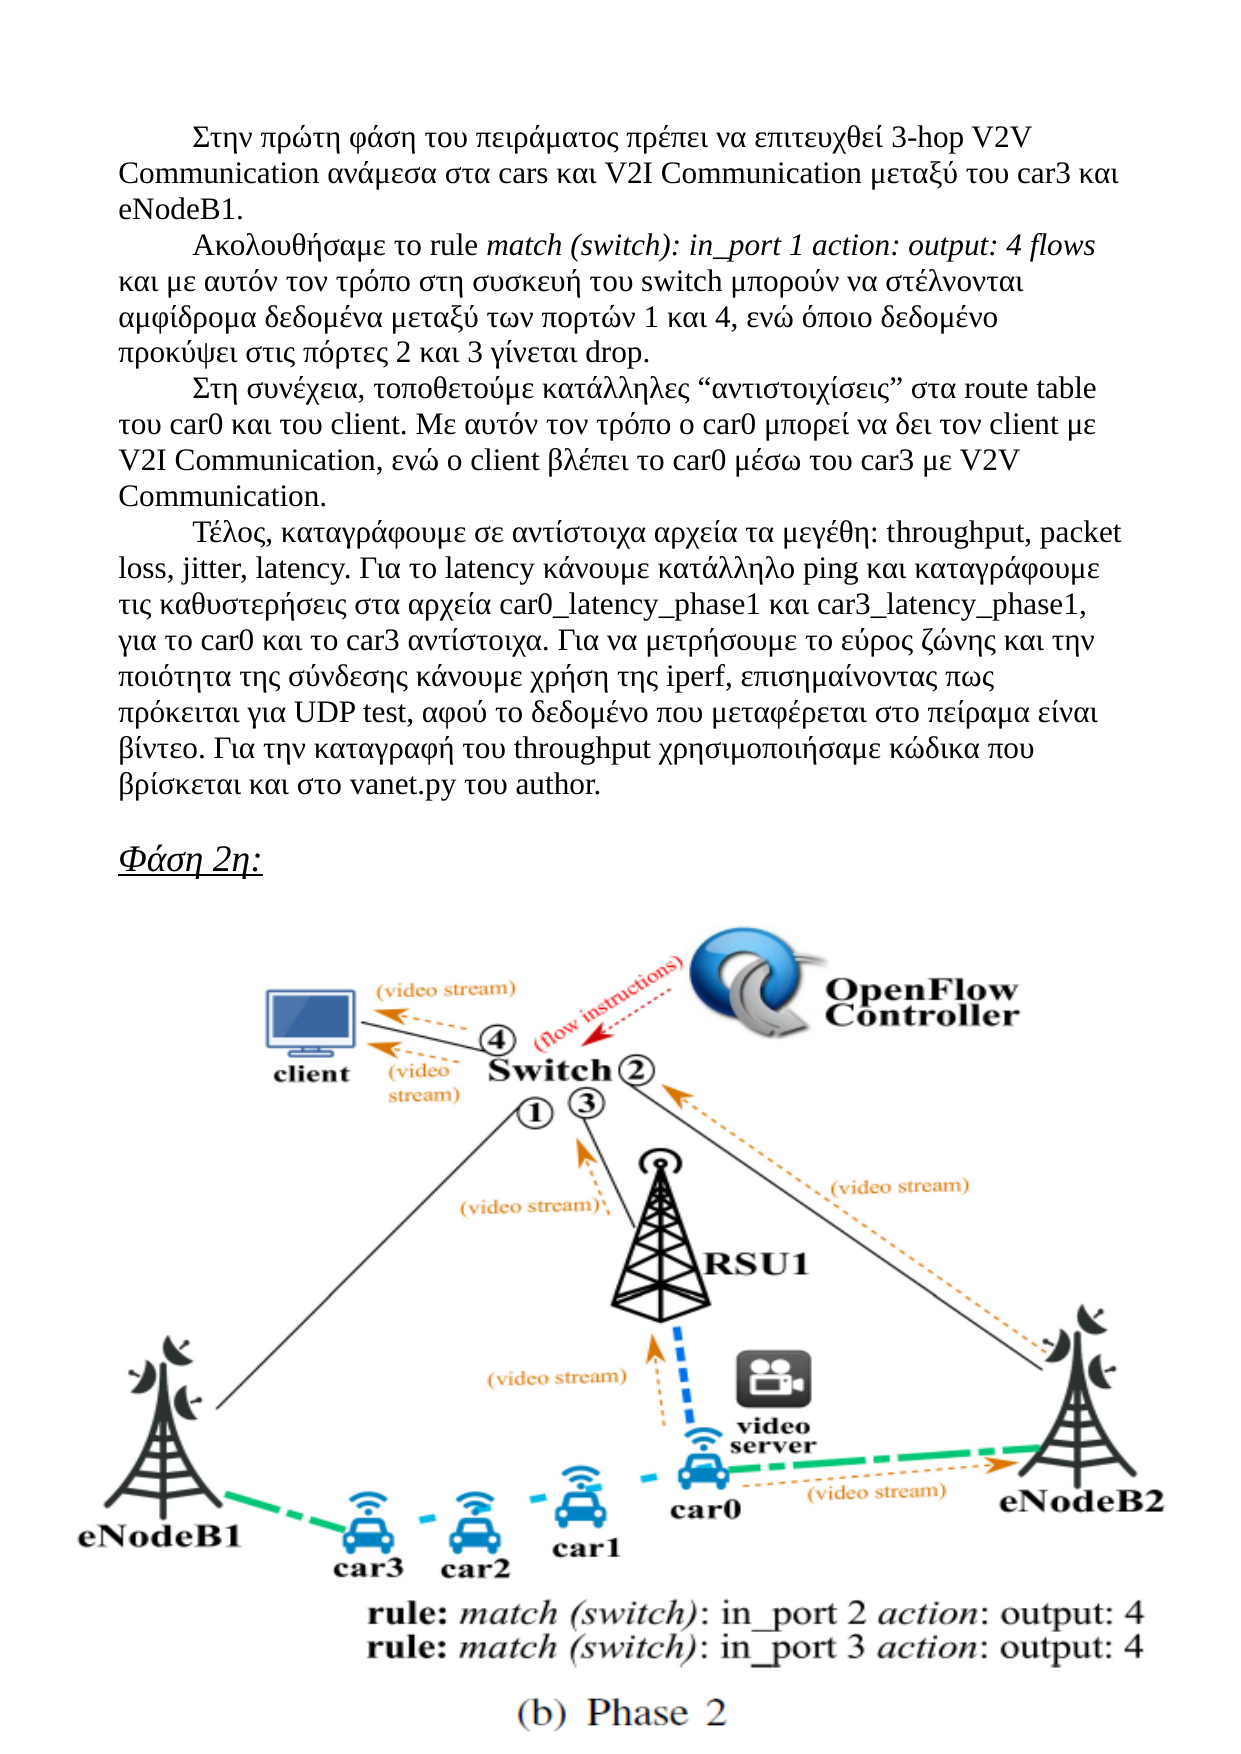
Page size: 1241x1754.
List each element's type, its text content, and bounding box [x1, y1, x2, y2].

text Τέλος, καταγράφουμε σε αντίστοιχα αρχεία τα μεγέθη: throughput, packet loss, jitter, latency. Για το latency κάνουμε κατάλληλο ping και καταγράφουμε τις καθυστερήσεις στα αρχεία car0_latency_phase1 και car3_latency_phase1, για το car0 και το car3 αντίστοιχα. Για να μετρήσουμε το εύρος ζώνης και την ποιότητα της σύνδεσης κάνουμε χρήση της iperf, επισημαίνοντας πως πρόκειται για UDP test, αφού το δεδομένο που μεταφέρεται στο πείραμα είναι βίντεο. Για την καταγραφή του throughput χρησιμοποιήσαμε κώδικα που βρίσκεται και στο vanet.py του author. [118, 513, 1122, 801]
text Στη συνέχεια, τοποθετούμε κατάλληλες “αντιστοιχίσεις” στα route table του car0 και του client. Με αυτόν τον τρόπο ο car0 μπορεί να δει τον client με V2I Communication, ενώ ο client βλέπει το car0 μέσω του car3 με V2V Communication. [118, 370, 1122, 513]
text Φάση 2η: [118, 837, 1122, 880]
text Στην πρώτη φάση του πειράματος πρέπει να επιτευχθεί 3-hop V2V Communication ανάμεσα στα cars και V2I Communication μεταξύ του car3 και eNodeB1. [118, 118, 1122, 226]
text Ακολουθήσαμε το rule match (switch): in_port 1 action: output: 4 flows και με αυτόν τον τρόπο στη συσκευή του switch μπορούν να στέλνονται αμφίδρομα δεδομένα μεταξύ των πορτών 1 και 4, ενώ όποιο δεδομένο προκύψει στις πόρτες 2 και 3 γίνεται drop. [118, 226, 1122, 370]
picture [0, 907, 1224, 1754]
